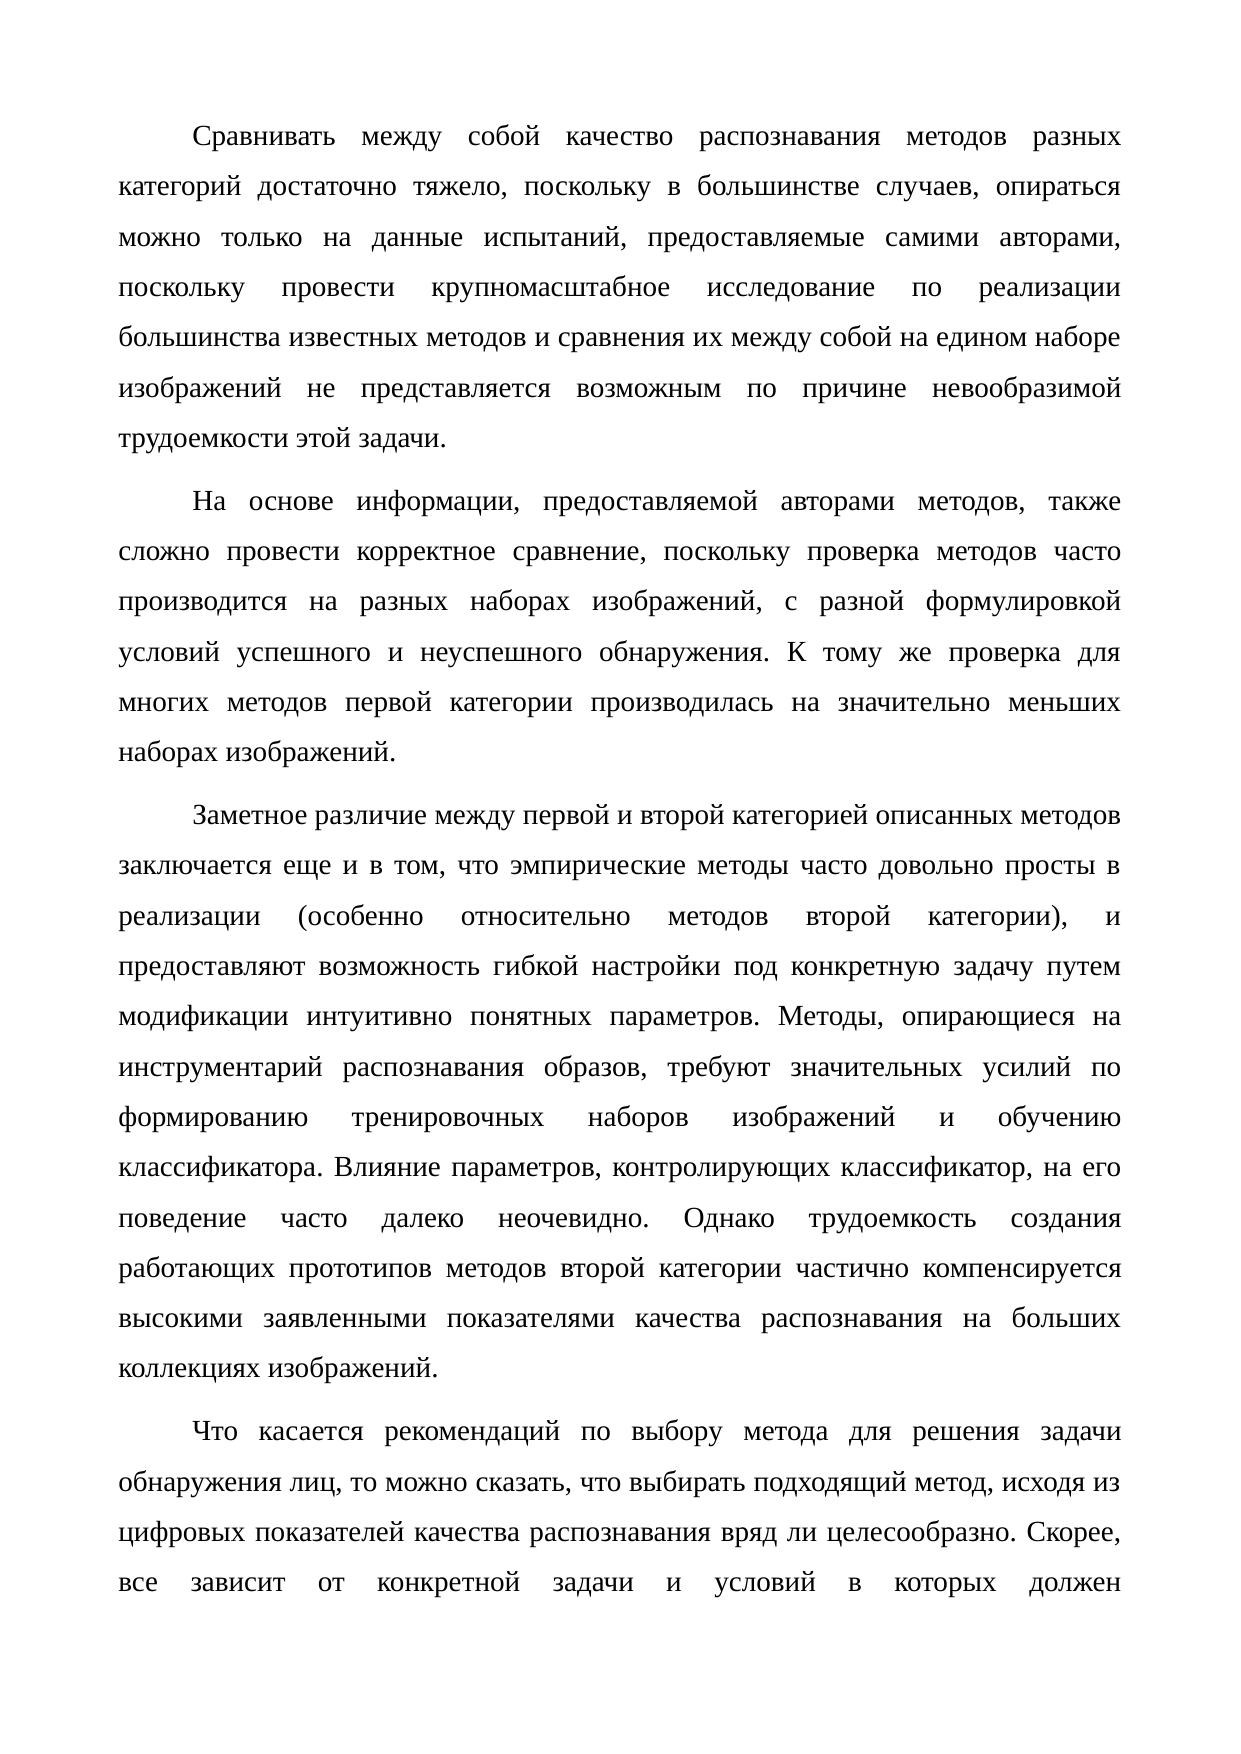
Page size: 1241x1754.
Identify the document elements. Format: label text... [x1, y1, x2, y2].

text Сравнивать между собой качество распознавания методов разных категорий достаточно тяжело, поскольку в большинстве случаев, опираться можно только на данные испытаний, предоставляемые самими авторами, поскольку провести крупномасштабное исследование по реализации большинства известных методов и сравнения их между собой на едином наборе изображений не представляется возможным по причине невообразимой трудоемкости этой задачи. [118, 118, 1122, 453]
text На основе информации, предоставляемой авторами методов, также сложно провести корректное сравнение, поскольку проверка методов часто производится на разных наборах изображений, с разной формулировкой условий успешного и неуспешного обнаружения. К тому же проверка для многих методов первой категории производилась на значительно меньших наборах изображений. [118, 483, 1122, 768]
text Заметное различие между первой и второй категорией описанных методов заключается еще и в том, что эмпирические методы часто довольно просты в реализации (особенно относительно методов второй категории), и предоставляют возможность гибкой настройки под конкретную задачу путем модификации интуитивно понятных параметров. Методы, опирающиеся на инструментарий распознавания образов, требуют значительных усилий по формированию тренировочных наборов изображений и обучению классификатора. Влияние параметров, контролирующих классификатор, на его поведение часто далеко неочевидно. Однако трудоемкость создания работающих прототипов методов второй категории частично компенсируется высокими заявленными показателями качества распознавания на больших коллекциях изображений. [118, 797, 1122, 1384]
text Что касается рекомендаций по выбору метода для решения задачи обнаружения лиц, то можно сказать, что выбирать подходящий метод, исходя из цифровых показателей качества распознавания вряд ли целесообразно. Скорее, все зависит от конкретной задачи и условий в которых должен [118, 1413, 1122, 1598]
